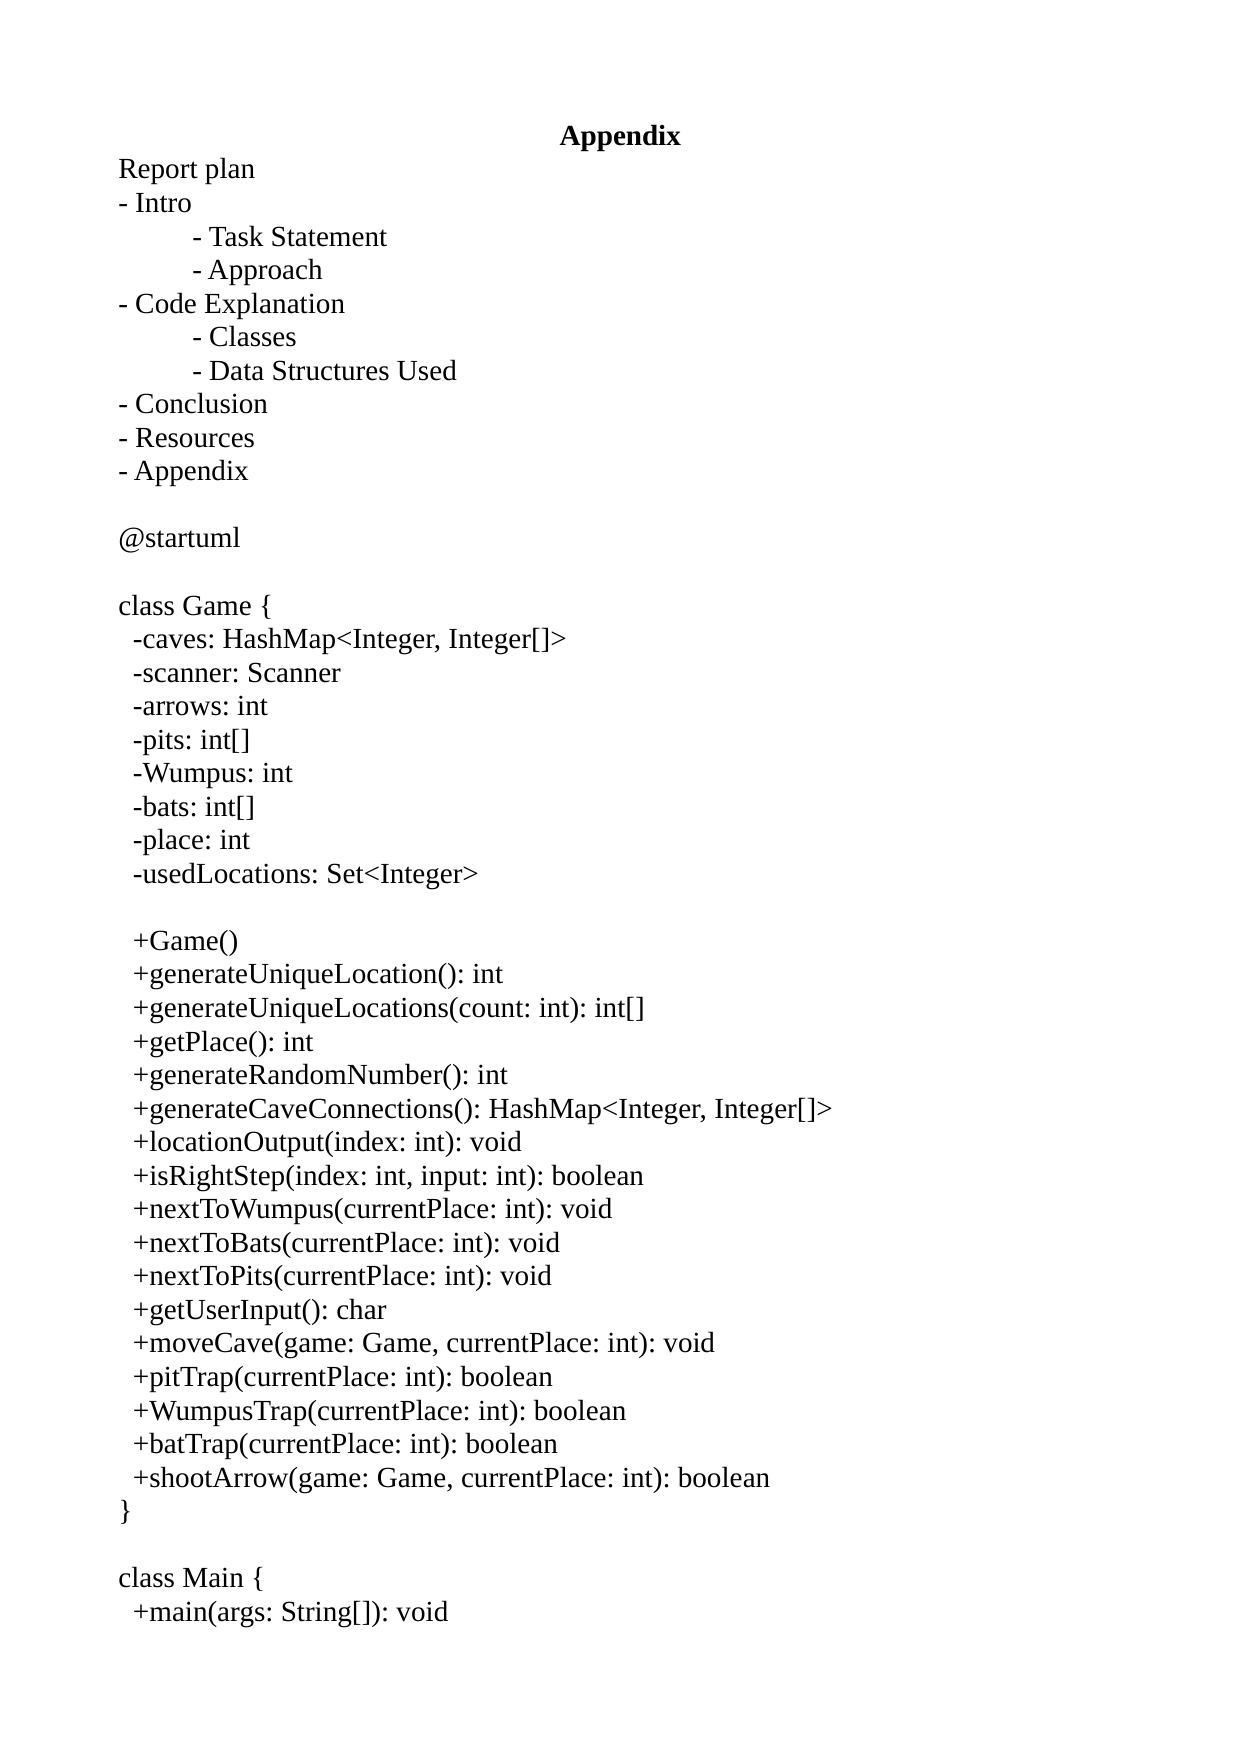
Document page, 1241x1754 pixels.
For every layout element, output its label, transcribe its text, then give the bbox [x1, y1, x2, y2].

text -scanner: Scanner [118, 655, 1122, 688]
text +shootArrow(game: Game, currentPlace: int): boolean [118, 1460, 1122, 1493]
text -caves: HashMap<Integer, Integer[]> [118, 621, 1122, 655]
text } [118, 1493, 1122, 1527]
text -Wumpus: int [118, 755, 1122, 789]
text +locationOutput(index: int): void [118, 1124, 1122, 1158]
text - Conclusion [118, 386, 1122, 420]
text - Code Explanation [118, 286, 1122, 319]
text -place: int [118, 822, 1122, 856]
text +moveCave(game: Game, currentPlace: int): void [118, 1326, 1122, 1359]
text +batTrap(currentPlace: int): boolean [118, 1426, 1122, 1460]
text +generateUniqueLocation(): int [118, 957, 1122, 990]
text -arrows: int [118, 688, 1122, 722]
text +generateUniqueLocations(count: int): int[] [118, 990, 1122, 1024]
text - Task Statement [118, 219, 1122, 252]
text - Classes [118, 319, 1122, 353]
text +getUserInput(): char [118, 1292, 1122, 1326]
text +nextToPits(currentPlace: int): void [118, 1258, 1122, 1292]
text Appendix [118, 118, 1122, 152]
text class Main { [118, 1560, 1122, 1594]
text +main(args: String[]): void [118, 1594, 1122, 1627]
text Report plan [118, 152, 1122, 185]
text class Game { [118, 588, 1122, 621]
text +WumpusTrap(currentPlace: int): boolean [118, 1393, 1122, 1426]
text +pitTrap(currentPlace: int): boolean [118, 1359, 1122, 1393]
text -usedLocations: Set<Integer> [118, 856, 1122, 889]
text @startuml [118, 521, 1122, 554]
text - Intro [118, 185, 1122, 219]
text - Approach [118, 252, 1122, 286]
text +getPlace(): int [118, 1024, 1122, 1057]
text +nextToBats(currentPlace: int): void [118, 1225, 1122, 1258]
text +generateRandomNumber(): int [118, 1057, 1122, 1091]
text - Resources [118, 420, 1122, 453]
text +generateCaveConnections(): HashMap<Integer, Integer[]> [118, 1091, 1122, 1124]
text +Game() [118, 923, 1122, 957]
text - Appendix [118, 453, 1122, 487]
text +isRightStep(index: int, input: int): boolean [118, 1158, 1122, 1191]
text -pits: int[] [118, 722, 1122, 755]
text - Data Structures Used [118, 353, 1122, 386]
text -bats: int[] [118, 789, 1122, 822]
text +nextToWumpus(currentPlace: int): void [118, 1191, 1122, 1225]
